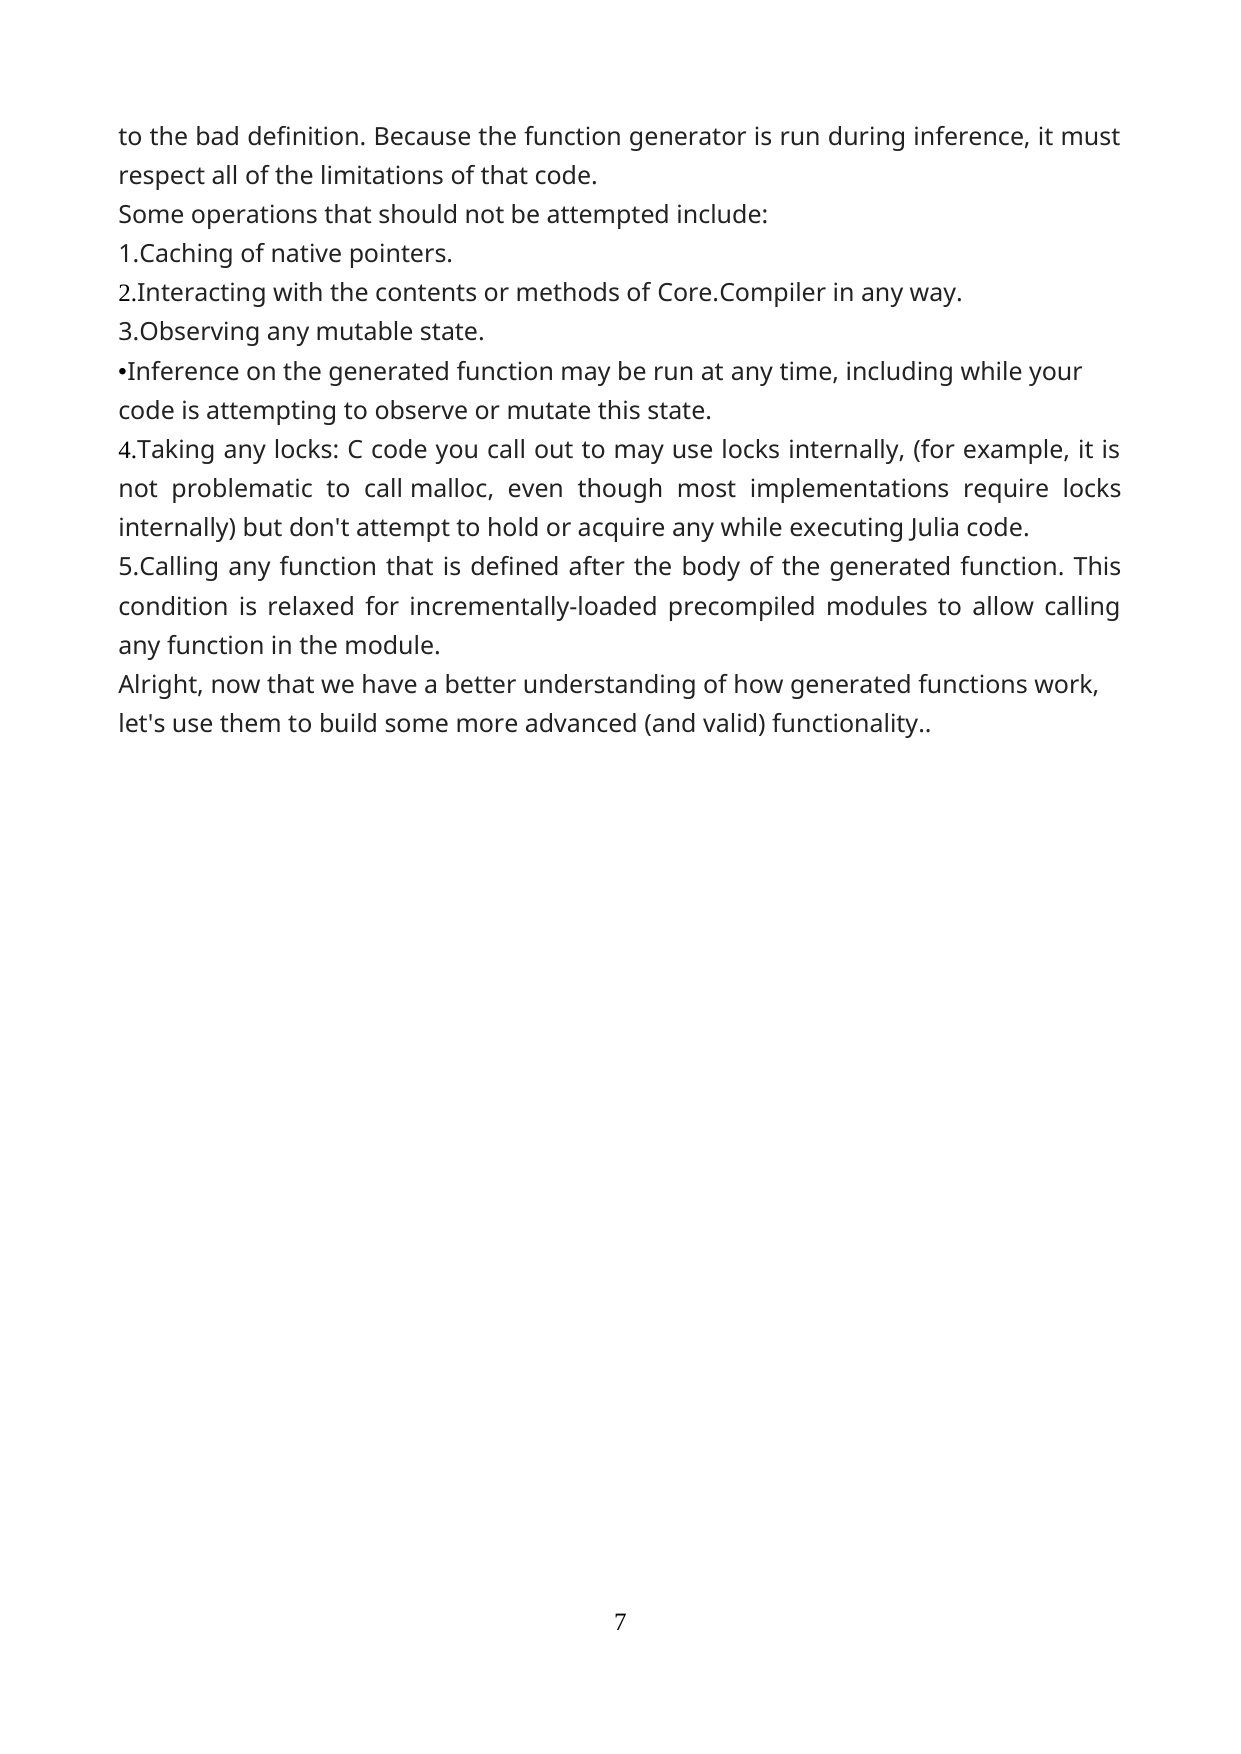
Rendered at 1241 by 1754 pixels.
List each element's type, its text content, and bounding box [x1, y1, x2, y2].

text to the bad definition. Because the function generator is run during inference, it must respect all of the limitations of that code. [118, 118, 1122, 191]
list Observing any mutable state. [118, 314, 1122, 348]
list Taking any locks: C code you call out to may use locks internally, (for example, it is not problematic to call malloc, even though most implementations require locks internally) but don't attempt to hold or acquire any while executing Julia code. [118, 431, 1122, 544]
text Some operations that should not be attempted include: [118, 196, 1122, 231]
text Alright, now that we have a better understanding of how generated functions work, let's use them to build some more advanced (and valid) functionality.. [118, 666, 1122, 740]
list Caching of native pointers. [118, 236, 1122, 270]
list Calling any function that is defined after the body of the generated function. This condition is relaxed for incrementally-loaded precompiled modules to allow calling any function in the module. [118, 549, 1122, 661]
list Inference on the generated function may be run at any time, including while your code is attempting to observe or mutate this state. [118, 353, 1122, 426]
list Interacting with the contents or methods of Core.Compiler in any way. [118, 275, 1122, 309]
